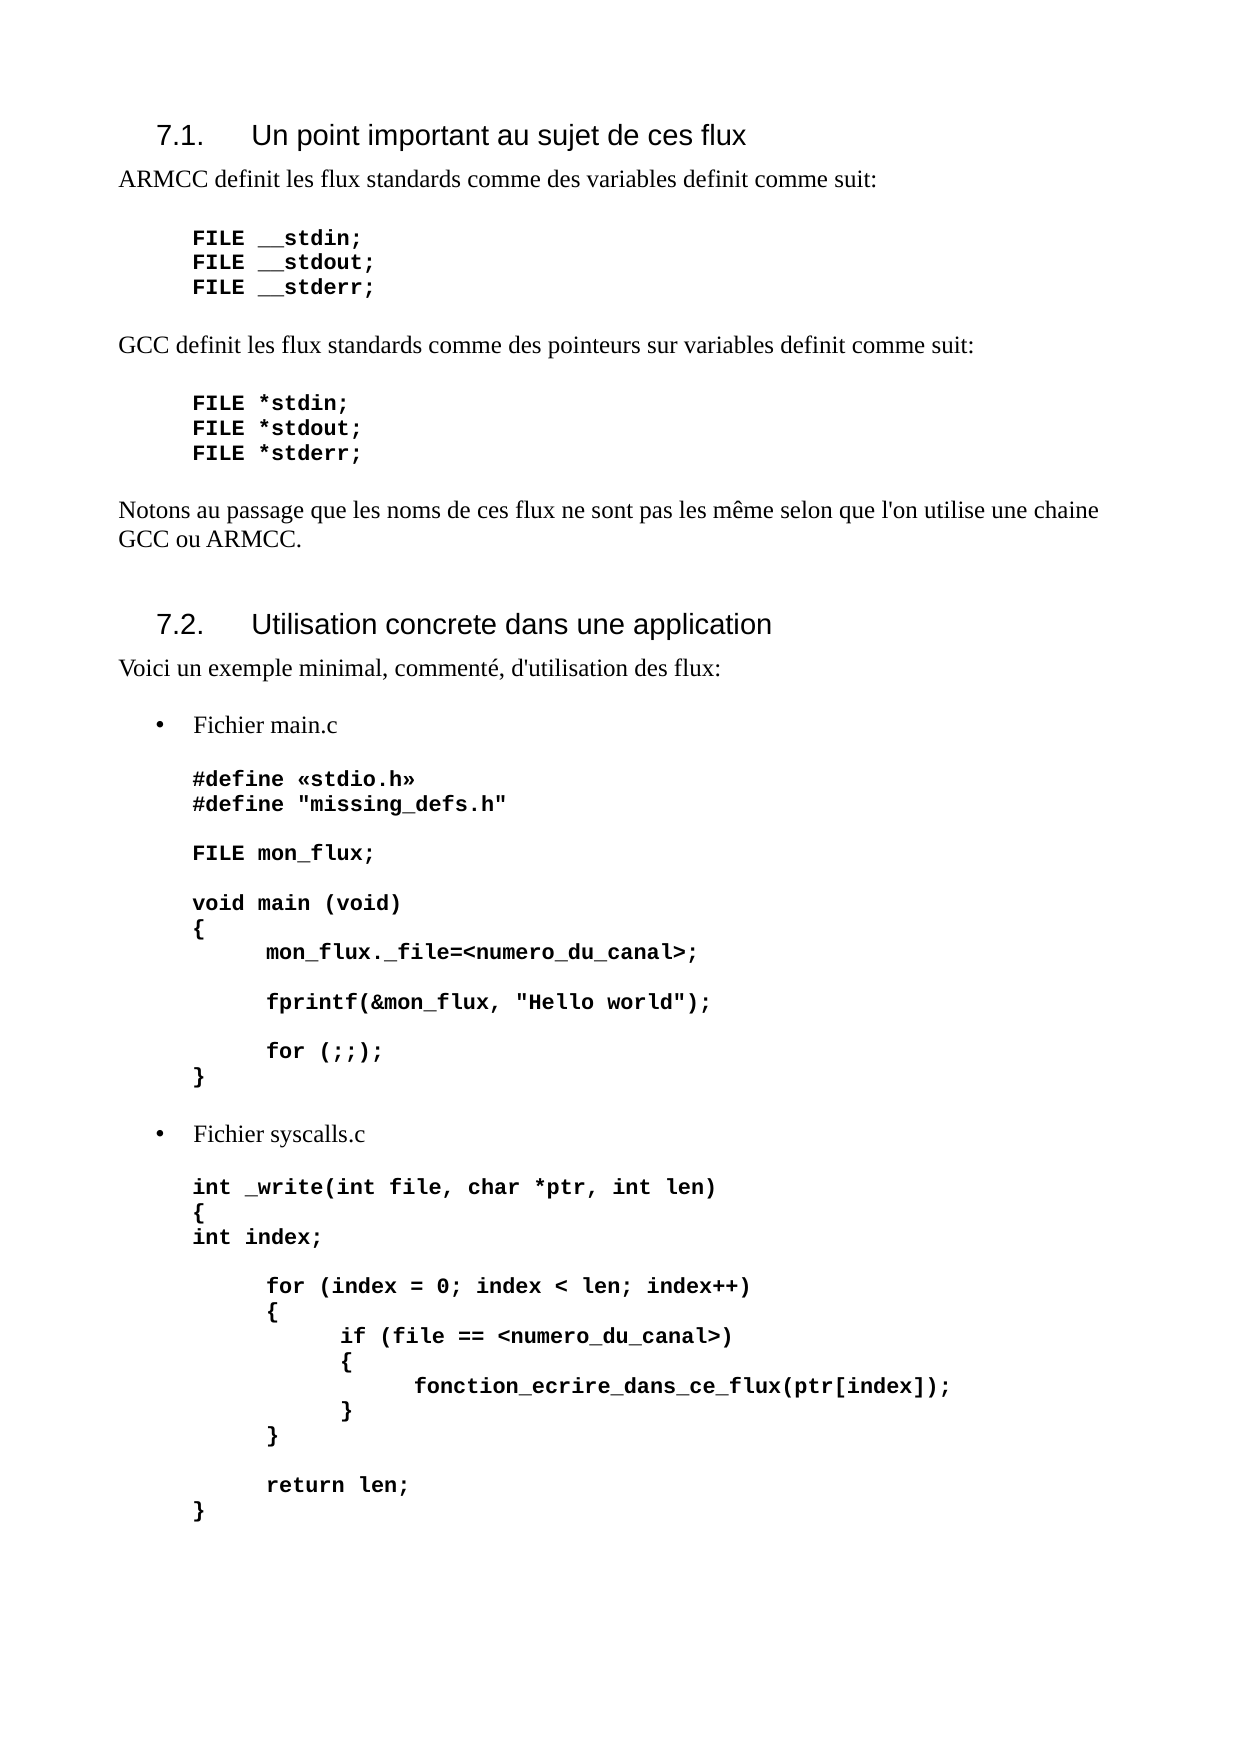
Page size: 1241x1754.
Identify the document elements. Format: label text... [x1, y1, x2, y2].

text #define "missing_defs.h" [192, 793, 1122, 817]
text Voici un exemple minimal, commenté, d'utilisation des flux: [118, 653, 1122, 682]
text #define «stdio.h» [192, 768, 1122, 793]
text int _write(int file, char *ptr, int len) [192, 1176, 1122, 1201]
text { [192, 1201, 1122, 1226]
text int index; [192, 1226, 1122, 1251]
text for (index = 0; index < len; index++) [192, 1276, 1122, 1300]
text } [192, 1399, 1122, 1424]
text for (;;); [192, 1041, 1122, 1065]
text } [192, 1499, 1122, 1523]
text void main (void) { mon_flux._file=<numero_du_canal>; fprintf(&mon_flux, "Hello world"); [192, 892, 1122, 1016]
text } [192, 1065, 1122, 1090]
text FILE __stdin; [118, 222, 1122, 252]
text ARMCC definit les flux standards comme des variables definit comme suit: [118, 164, 1122, 193]
list Fichier main.c [156, 710, 1122, 768]
subtitle Un point important au sujet de ces flux [148, 118, 1122, 152]
text } [192, 1424, 1122, 1449]
subtitle Utilisation concrete dans une application [148, 607, 1122, 640]
text FILE __stdout; [118, 252, 1122, 276]
text { [192, 1350, 1122, 1375]
text FILE mon_flux; [192, 842, 1122, 867]
text Notons au passage que les noms de ces flux ne sont pas les même selon que l'on utilise une chaine GCC ou ARMCC. [118, 496, 1122, 553]
list Fichier syscalls.c [156, 1119, 1122, 1148]
text FILE *stdin; [118, 387, 1122, 417]
text return len; [192, 1474, 1122, 1499]
text GCC definit les flux standards comme des pointeurs sur variables definit comme suit: [118, 330, 1122, 359]
text FILE *stderr; [118, 442, 1122, 467]
text fonction_ecrire_dans_ce_flux(ptr[index]); [192, 1375, 1122, 1399]
text { [192, 1300, 1122, 1325]
text FILE __stderr; [118, 276, 1122, 301]
text if (file == <numero_du_canal>) [192, 1325, 1122, 1350]
text FILE *stdout; [118, 417, 1122, 442]
